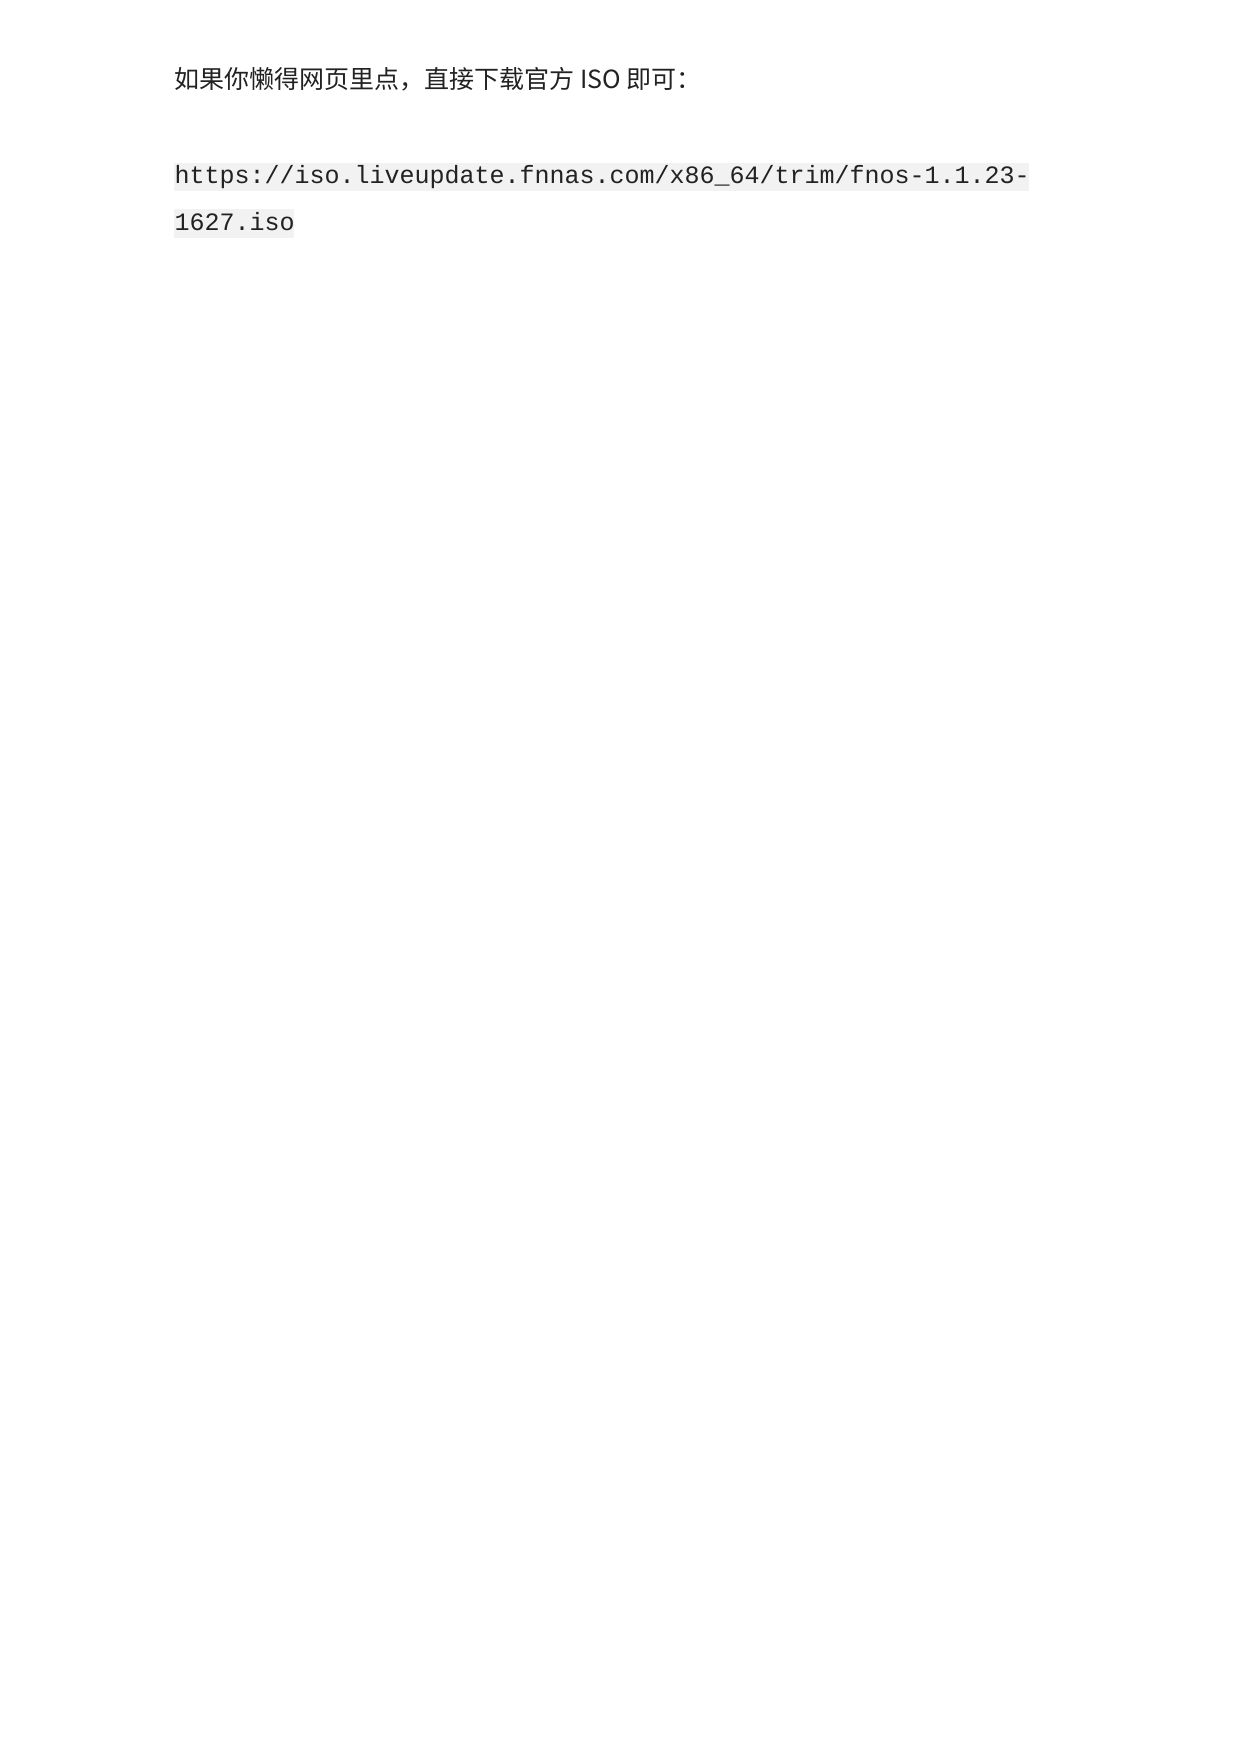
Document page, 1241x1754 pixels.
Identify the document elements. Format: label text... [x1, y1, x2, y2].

text 如果你懒得网页里点，直接下载官方 ISO 即可： [174, 59, 1125, 95]
text https://iso.liveupdate.fnnas.com/x86_64/trim/fnos-1.1.23-1627.iso [174, 163, 1125, 238]
